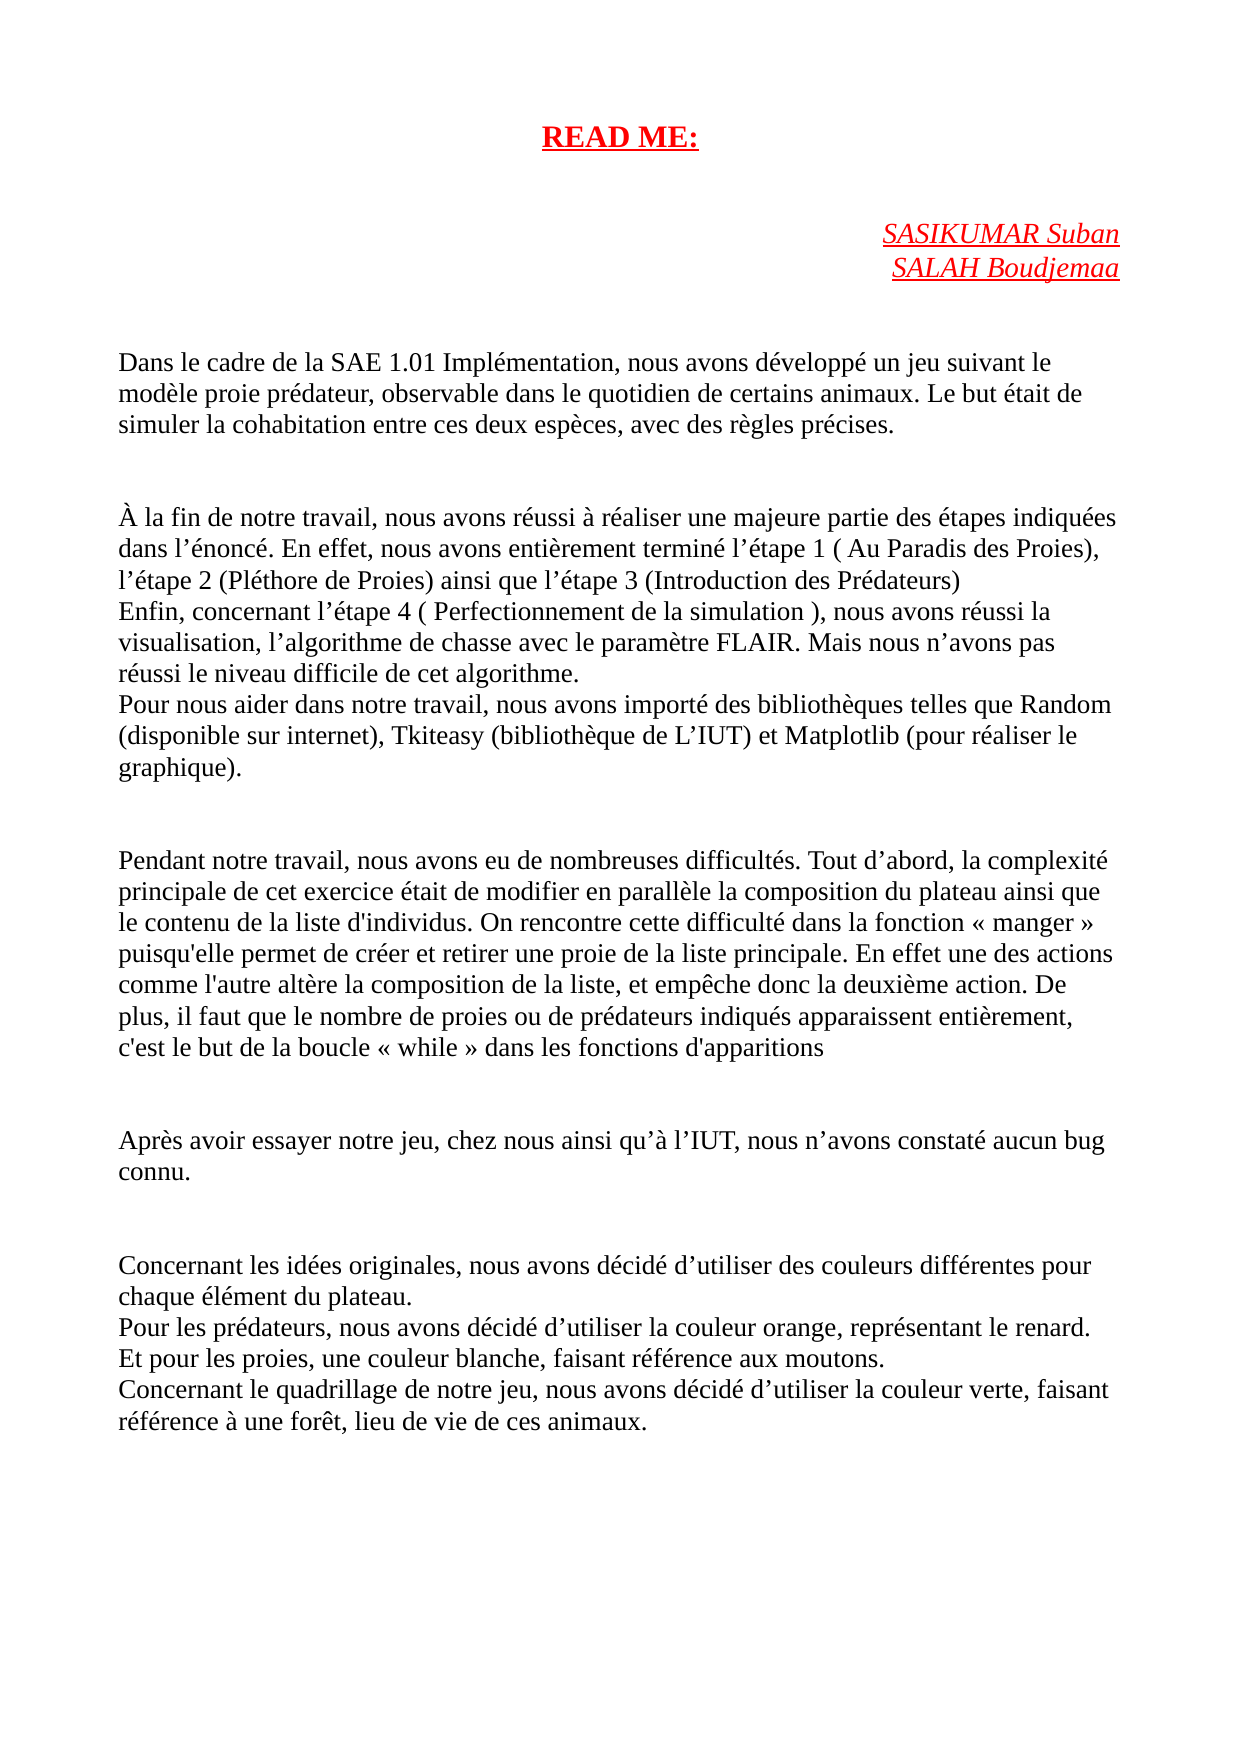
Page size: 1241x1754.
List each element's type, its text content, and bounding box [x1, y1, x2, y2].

text Pendant notre travail, nous avons eu de nombreuses difficultés. Tout d’abord, la complexité principale de cet exercice était de modifier en parallèle la composition du plateau ainsi que le contenu de la liste d'individus. On rencontre cette difficulté dans la fonction « manger » puisqu'elle permet de créer et retirer une proie de la liste principale. En effet une des actions comme l'autre altère la composition de la liste, et empêche donc la deuxième action. De plus, il faut que le nombre de proies ou de prédateurs indiqués apparaissent entièrement, c'est le but de la boucle « while » dans les fonctions d'apparitions [118, 844, 1122, 1062]
text Concernant le quadrillage de notre jeu, nous avons décidé d’utiliser la couleur verte, faisant référence à une forêt, lieu de vie de ces animaux. [118, 1373, 1122, 1436]
text Après avoir essayer notre jeu, chez nous ainsi qu’à l’IUT, nous n’avons constaté aucun bug connu. [118, 1124, 1122, 1187]
text SASIKUMAR Suban [118, 216, 1122, 250]
text SALAH Boudjemaa [118, 250, 1122, 283]
text Enfin, concernant l’étape 4 ( Perfectionnement de la simulation ), nous avons réussi la visualisation, l’algorithme de chasse avec le paramètre FLAIR. Mais nous n’avons pas réussi le niveau difficile de cet algorithme. [118, 595, 1122, 688]
text Dans le cadre de la SAE 1.01 Implémentation, nous avons développé un jeu suivant le modèle proie prédateur, observable dans le quotidien de certains animaux. Le but était de simuler la cohabitation entre ces deux espèces, avec des règles précises. [118, 346, 1122, 439]
text Pour les prédateurs, nous avons décidé d’utiliser la couleur orange, représentant le renard. Et pour les proies, une couleur blanche, faisant référence aux moutons. [118, 1311, 1122, 1373]
text Pour nous aider dans notre travail, nous avons importé des bibliothèques telles que Random (disponible sur internet), Tkiteasy (bibliothèque de L’IUT) et Matplotlib (pour réaliser le graphique). [118, 688, 1122, 782]
text Concernant les idées originales, nous avons décidé d’utiliser des couleurs différentes pour chaque élément du plateau. [118, 1249, 1122, 1311]
text À la fin de notre travail, nous avons réussi à réaliser une majeure partie des étapes indiquées dans l’énoncé. En effet, nous avons entièrement terminé l’étape 1 ( Au Paradis des Proies), l’étape 2 (Pléthore de Proies) ainsi que l’étape 3 (Introduction des Prédateurs) [118, 501, 1122, 595]
text READ ME: [118, 118, 1122, 154]
